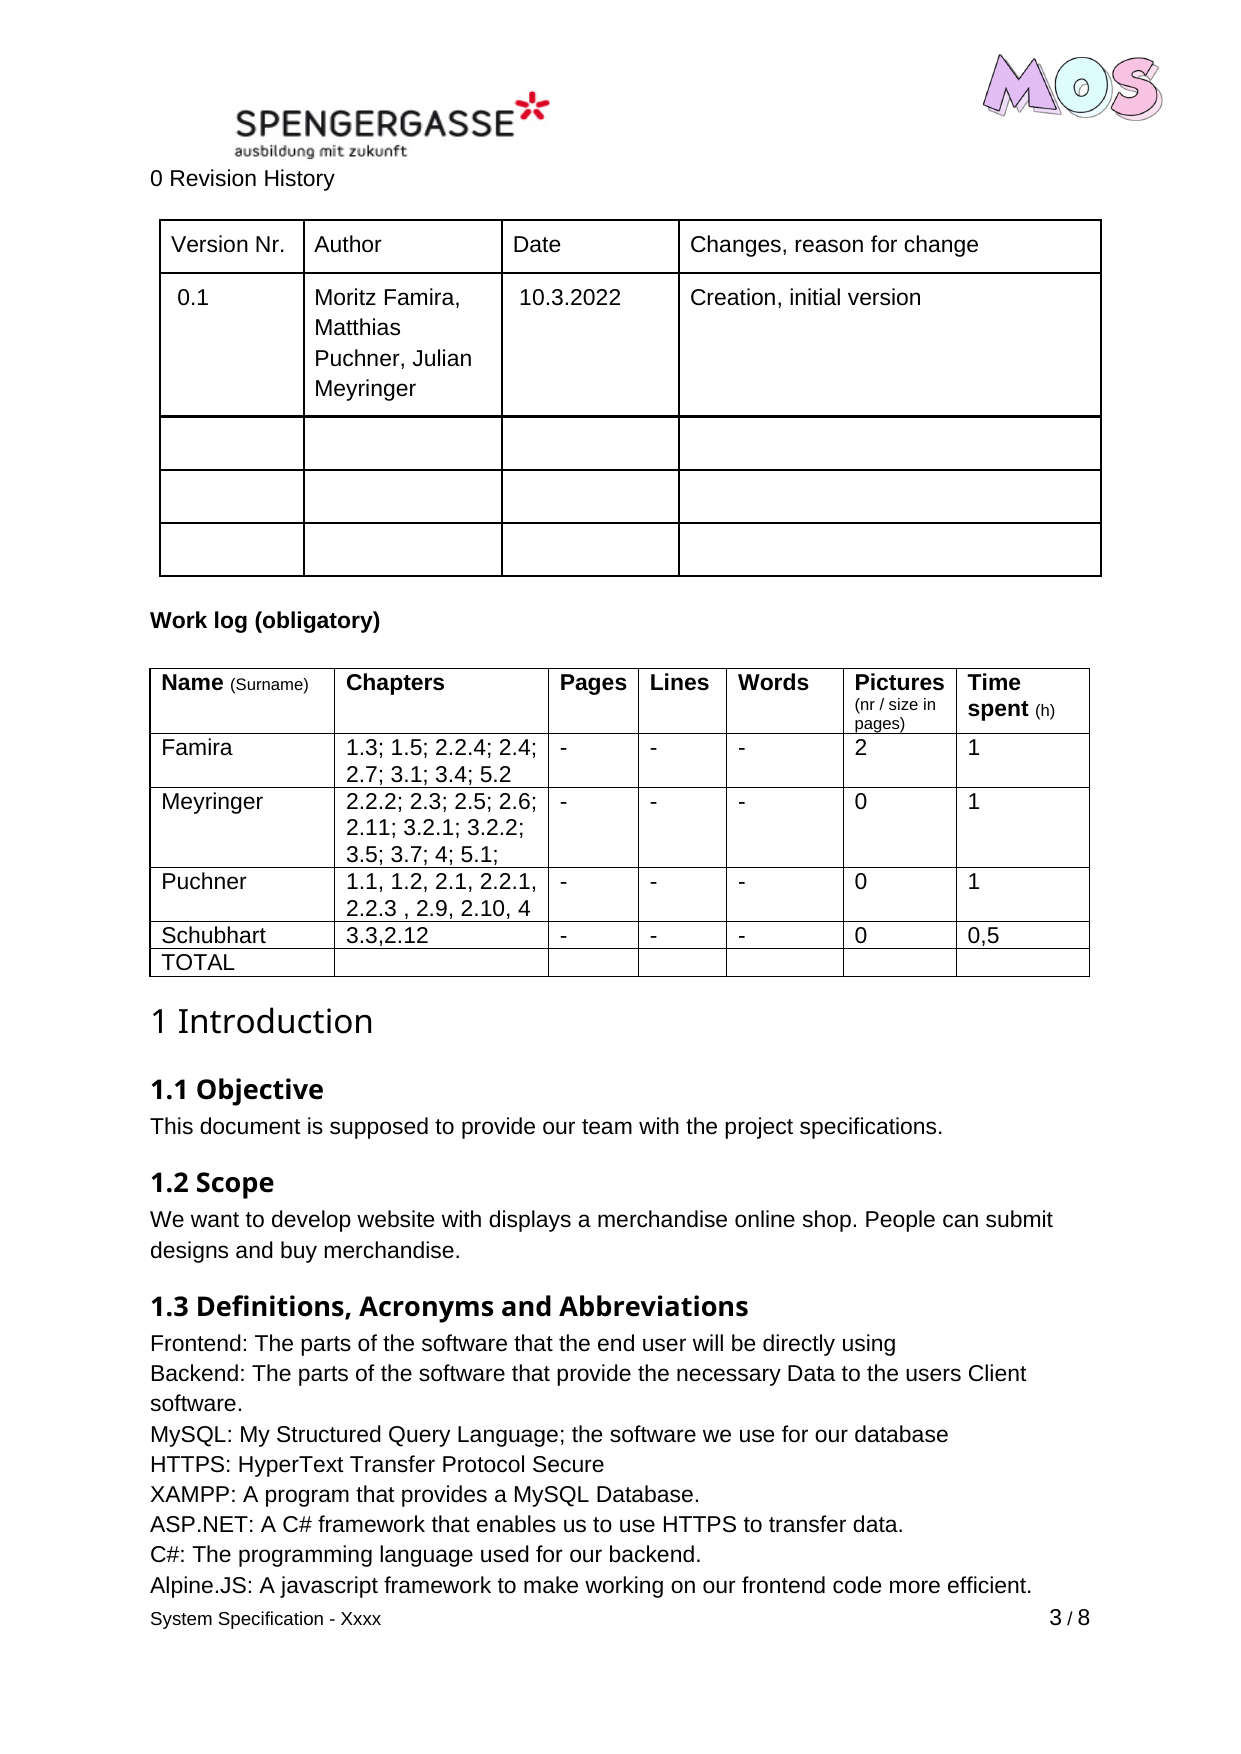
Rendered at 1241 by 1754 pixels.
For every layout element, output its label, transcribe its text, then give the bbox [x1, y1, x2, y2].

subtitle 1.3 Definitions, Acronyms and Abbreviations [150, 1288, 1090, 1324]
table_cell 1.3; 1.5; 2.2.4; 2.4; 2.7; 3.1; 3.4; 5.2 [335, 734, 548, 787]
subtitle 1 Introduction [150, 997, 1090, 1043]
table_cell [305, 418, 501, 468]
table_header Time spent (h) [957, 669, 1089, 733]
table_cell - [549, 922, 638, 948]
text HTTPS: HyperText Transfer Protocol Secure [150, 1451, 1090, 1477]
table_cell [335, 949, 548, 976]
table_cell 1 [957, 868, 1089, 921]
table_cell [161, 471, 303, 522]
subtitle 1.1 Objective [150, 1071, 1090, 1107]
table_cell [305, 471, 501, 522]
table_cell [161, 418, 303, 468]
table_cell Famira [151, 734, 334, 787]
table_cell [503, 471, 678, 522]
table_cell 2 [844, 734, 956, 787]
table_cell - [639, 788, 726, 867]
table_cell [727, 949, 843, 976]
text XAMPP: A program that provides a MySQL Database. [150, 1481, 1090, 1507]
table_cell [844, 949, 956, 976]
table_header Chapters [335, 669, 548, 733]
subtitle 1.2 Scope [150, 1164, 1090, 1201]
text We want to develop website with displays a merchandise online shop. People can submit designs and buy merchandise. [150, 1206, 1090, 1263]
table_header Pictures (nr / size in pages) [844, 669, 956, 733]
table_cell - [639, 868, 726, 921]
table_header Version Nr. [161, 221, 303, 272]
table_cell - [549, 734, 638, 787]
table_cell 3.3,2.12 [335, 922, 548, 948]
table_cell - [727, 868, 843, 921]
table_cell 1 [957, 734, 1089, 787]
table_cell 0 [844, 922, 956, 948]
table_header Date [503, 221, 678, 272]
table_cell [957, 949, 1089, 976]
table_cell 0 [844, 788, 956, 867]
table_header Pages [549, 669, 638, 733]
table_cell [549, 949, 638, 976]
table_header Author [305, 221, 501, 272]
table_header Changes, reason for change [680, 221, 1100, 272]
table_cell 1 [957, 788, 1089, 867]
table_header Lines [639, 669, 726, 733]
table_cell [639, 949, 726, 976]
text Alpine.JS: A javascript framework to make working on our frontend code more efficient. [150, 1572, 1090, 1598]
table_cell - [639, 922, 726, 948]
table_cell - [727, 734, 843, 787]
table_cell [305, 524, 501, 575]
text This document is supposed to provide our team with the project specifications. [150, 1113, 1090, 1139]
text C#: The programming language used for our backend. [150, 1541, 1090, 1568]
table_cell [161, 524, 303, 575]
table_cell Creation, initial version [680, 274, 1100, 415]
text Work log (obligatory) [150, 607, 1090, 633]
table_cell - [639, 734, 726, 787]
table_cell Schubhart [151, 922, 334, 948]
table_cell 0,5 [957, 922, 1089, 948]
table_cell Meyringer [151, 788, 334, 867]
table_cell [680, 524, 1100, 575]
text ASP.NET: A C# framework that enables us to use HTTPS to transfer data. [150, 1511, 1090, 1538]
table_cell - [549, 868, 638, 921]
table_cell - [727, 922, 843, 948]
table_cell TOTAL [151, 949, 334, 976]
table_cell Moritz Famira, Matthias Puchner, Julian Meyringer [305, 274, 501, 415]
table_cell - [727, 788, 843, 867]
table_header Name (Surname) [151, 669, 334, 733]
text 0 Revision History [150, 165, 1090, 192]
table_cell 10.3.2022 [503, 274, 678, 415]
table_cell [503, 524, 678, 575]
table_header Words [727, 669, 843, 733]
table_cell 0 [844, 868, 956, 921]
table_cell 1.1, 1.2, 2.1, 2.2.1, 2.2.3 , 2.9, 2.10, 4 [335, 868, 548, 921]
table_cell [680, 418, 1100, 468]
table_cell 2.2.2; 2.3; 2.5; 2.6; 2.11; 3.2.1; 3.2.2; 3.5; 3.7; 4; 5.1; [335, 788, 548, 867]
table_cell Puchner [151, 868, 334, 921]
table_cell - [549, 788, 638, 867]
text Frontend: The parts of the software that the end user will be directly using [150, 1330, 1090, 1356]
text Backend: The parts of the software that provide the necessary Data to the users Client software. [150, 1360, 1090, 1417]
text MySQL: My Structured Query Language; the software we use for our database [150, 1421, 1090, 1447]
table_cell [503, 418, 678, 468]
table_cell [680, 471, 1100, 522]
table_cell 0.1 [161, 274, 303, 415]
